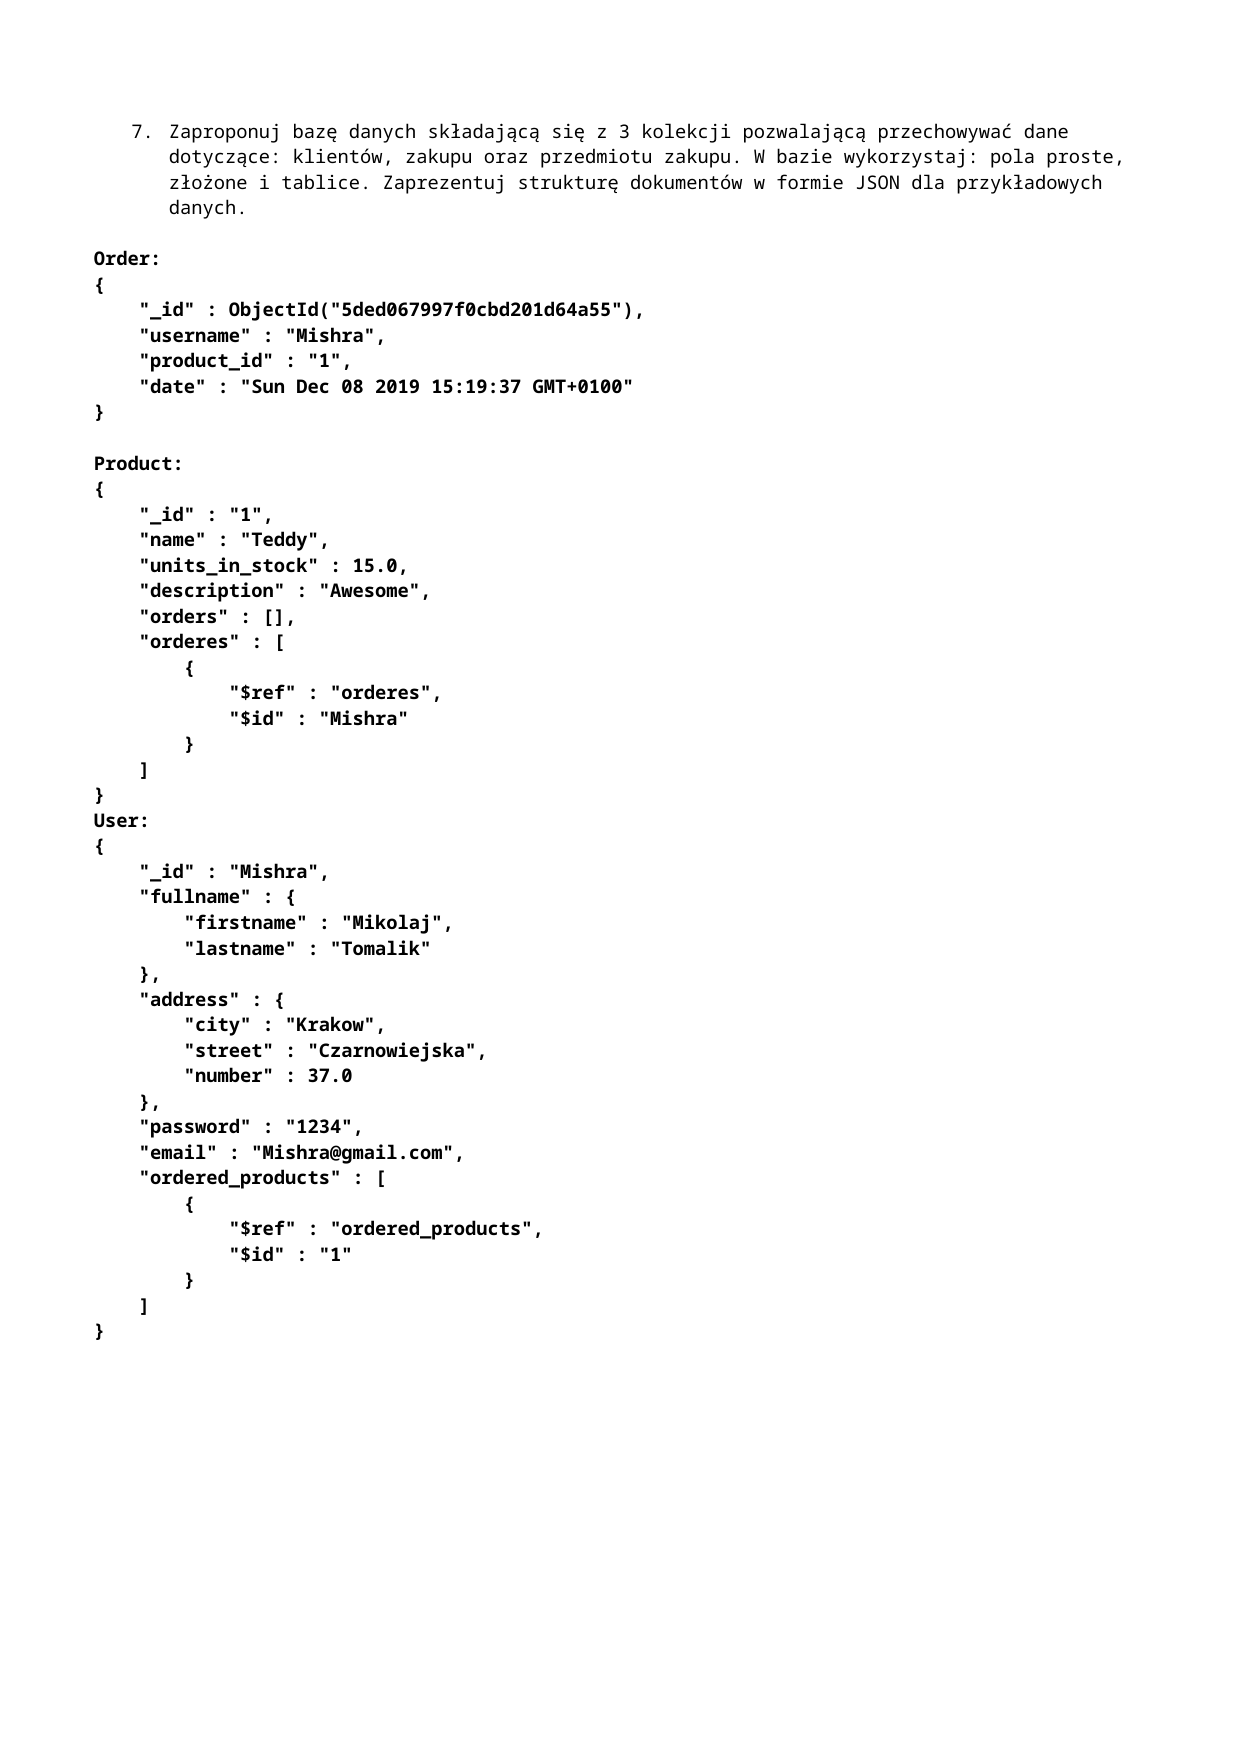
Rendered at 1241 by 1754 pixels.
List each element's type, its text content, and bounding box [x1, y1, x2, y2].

text "city" : "Krakow", [94, 1011, 1146, 1037]
text "_id" : ObjectId("5ded067997f0cbd201d64a55"), [94, 297, 1146, 322]
text "street" : "Czarnowiejska", [94, 1037, 1146, 1062]
text "lastname" : "Tomalik" [94, 935, 1146, 960]
text "$ref" : "ordered_products", [94, 1216, 1146, 1241]
text }, [94, 1088, 1146, 1113]
text }, [94, 960, 1146, 986]
text "$id" : "1" [94, 1241, 1146, 1267]
text "date" : "Sun Dec 08 2019 15:19:37 GMT+0100" [94, 373, 1146, 399]
text { [94, 654, 1146, 679]
text "$ref" : "orderes", [94, 679, 1146, 705]
text { [94, 271, 1146, 297]
text ] [94, 1292, 1146, 1318]
text { [94, 1190, 1146, 1216]
text "email" : "Mishra@gmail.com", [94, 1139, 1146, 1164]
text } [94, 731, 1146, 756]
text } [94, 1267, 1146, 1292]
text "fullname" : { [94, 884, 1146, 909]
list Zaproponuj bazę danych składającą się z 3 kolekcji pozwalającą przechowywać dane dotyczące: klientów, zakupu oraz przedmiotu zakupu. W bazie wykorzystaj: pola proste, złożone i tablice. Zaprezentuj strukturę dokumentów w formie JSON dla przykładowych danych. [131, 118, 1146, 220]
text User: [94, 807, 1146, 833]
text "password" : "1234", [94, 1113, 1146, 1139]
text "orders" : [], [94, 603, 1146, 628]
text "number" : 37.0 [94, 1062, 1146, 1088]
text "username" : "Mishra", [94, 322, 1146, 348]
text "firstname" : "Mikolaj", [94, 909, 1146, 935]
text ] [94, 756, 1146, 782]
text { [94, 833, 1146, 858]
text } [94, 399, 1146, 424]
text } [94, 782, 1146, 807]
text } [94, 1318, 1146, 1343]
text "product_id" : "1", [94, 348, 1146, 373]
text "name" : "Teddy", [94, 526, 1146, 552]
text "address" : { [94, 986, 1146, 1011]
text "description" : "Awesome", [94, 577, 1146, 603]
text { [94, 475, 1146, 501]
text "orderes" : [ [94, 628, 1146, 654]
text "_id" : "1", [94, 501, 1146, 526]
text "ordered_products" : [ [94, 1164, 1146, 1190]
text Product: [94, 450, 1146, 475]
text "units_in_stock" : 15.0, [94, 552, 1146, 577]
text "$id" : "Mishra" [94, 705, 1146, 731]
text "_id" : "Mishra", [94, 858, 1146, 884]
text Order: [94, 246, 1146, 271]
